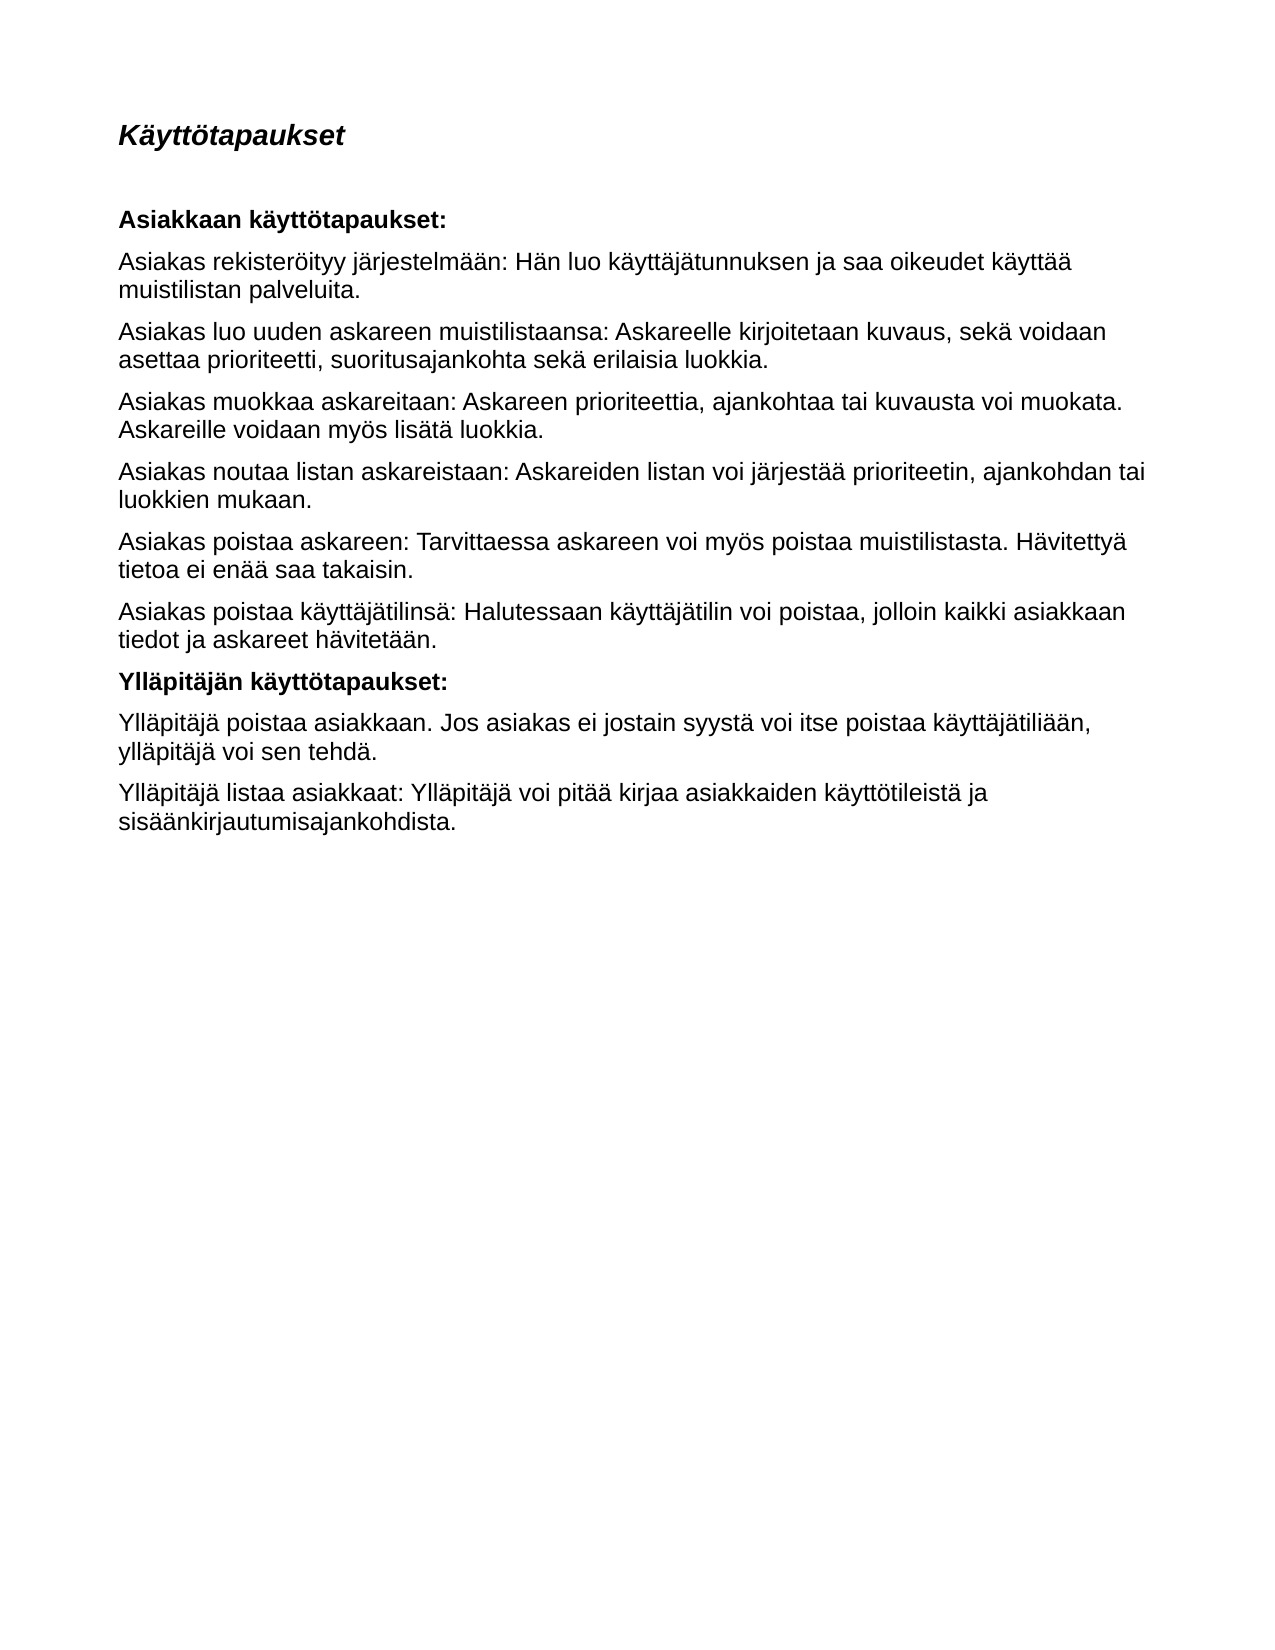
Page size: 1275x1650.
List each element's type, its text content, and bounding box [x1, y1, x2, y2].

text Asiakas poistaa askareen: Tarvittaessa askareen voi myös poistaa muistilistasta. Hävitettyä tietoa ei enää saa takaisin. [118, 527, 1157, 584]
text Ylläpitäjän käyttötapaukset: [118, 667, 1157, 695]
text Asiakas noutaa listan askareistaan: Askareiden listan voi järjestää prioriteetin, ajankohdan tai luokkien mukaan. [118, 457, 1157, 514]
text Ylläpitäjä listaa asiakkaat: Ylläpitäjä voi pitää kirjaa asiakkaiden käyttötileistä ja sisäänkirjautumisajankohdista. [118, 778, 1157, 835]
text Asiakas luo uuden askareen muistilistaansa: Askareelle kirjoitetaan kuvaus, sekä voidaan asettaa prioriteetti, suoritusajankohta sekä erilaisia luokkia. [118, 317, 1157, 374]
text Ylläpitäjä poistaa asiakkaan. Jos asiakas ei jostain syystä voi itse poistaa käyttäjätiliään, ylläpitäjä voi sen tehdä. [118, 708, 1157, 765]
text Asiakkaan käyttötapaukset: [118, 205, 1157, 234]
text Asiakas poistaa käyttäjätilinsä: Halutessaan käyttäjätilin voi poistaa, jolloin kaikki asiakkaan tiedot ja askareet hävitetään. [118, 597, 1157, 654]
subtitle Käyttötapaukset [118, 118, 1157, 152]
text Asiakas rekisteröityy järjestelmään: Hän luo käyttäjätunnuksen ja saa oikeudet käyttää muistilistan palveluita. [118, 247, 1157, 304]
text Asiakas muokkaa askareitaan: Askareen prioriteettia, ajankohtaa tai kuvausta voi muokata. Askareille voidaan myös lisätä luokkia. [118, 387, 1157, 444]
